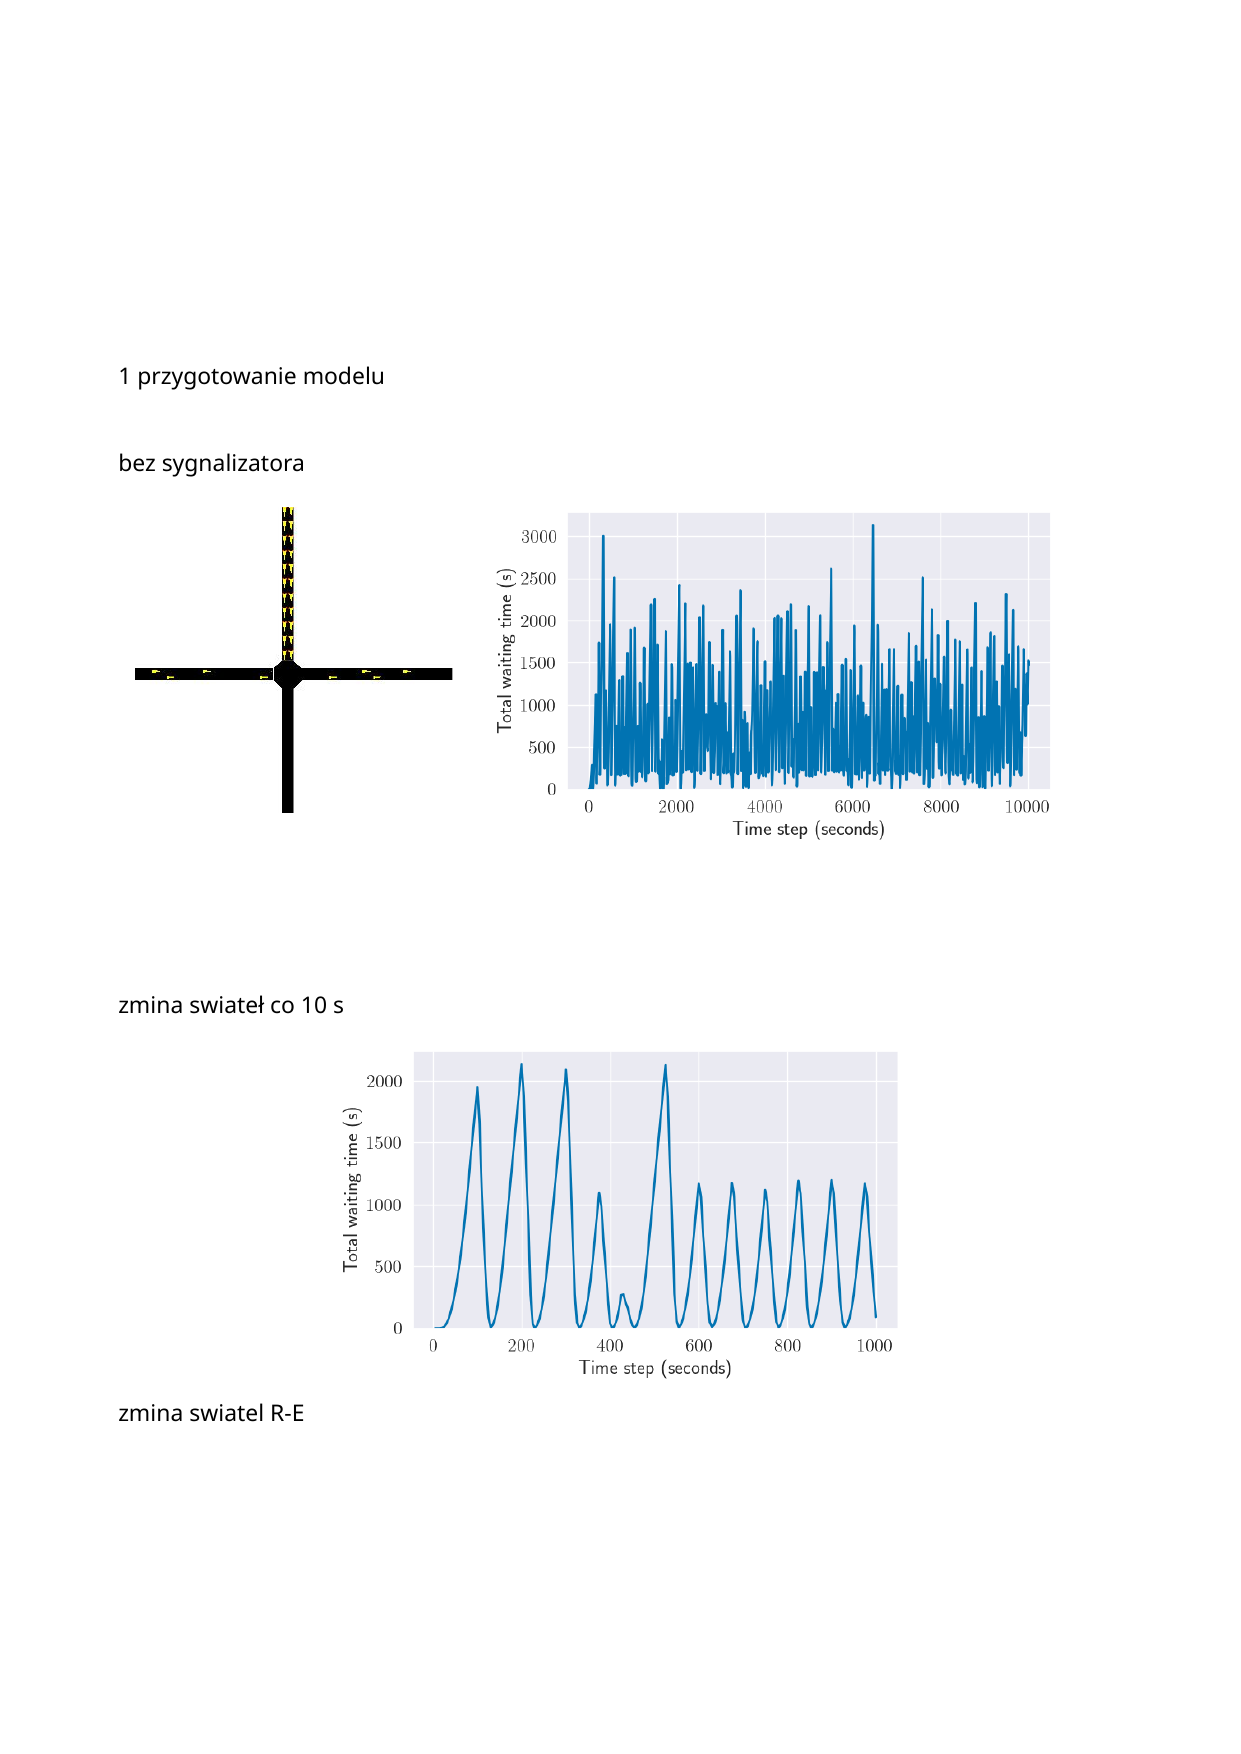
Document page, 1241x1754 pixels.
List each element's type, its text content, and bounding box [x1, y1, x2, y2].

picture [135, 507, 453, 813]
text zmina swiateł co 10 s [118, 989, 1122, 1020]
picture [325, 1032, 916, 1397]
text 1 przygotowanie modelu [118, 360, 1122, 391]
picture [478, 493, 1069, 858]
text bez sygnalizatora [118, 447, 1122, 478]
text zmina swiatel R-E [118, 1032, 1122, 1428]
